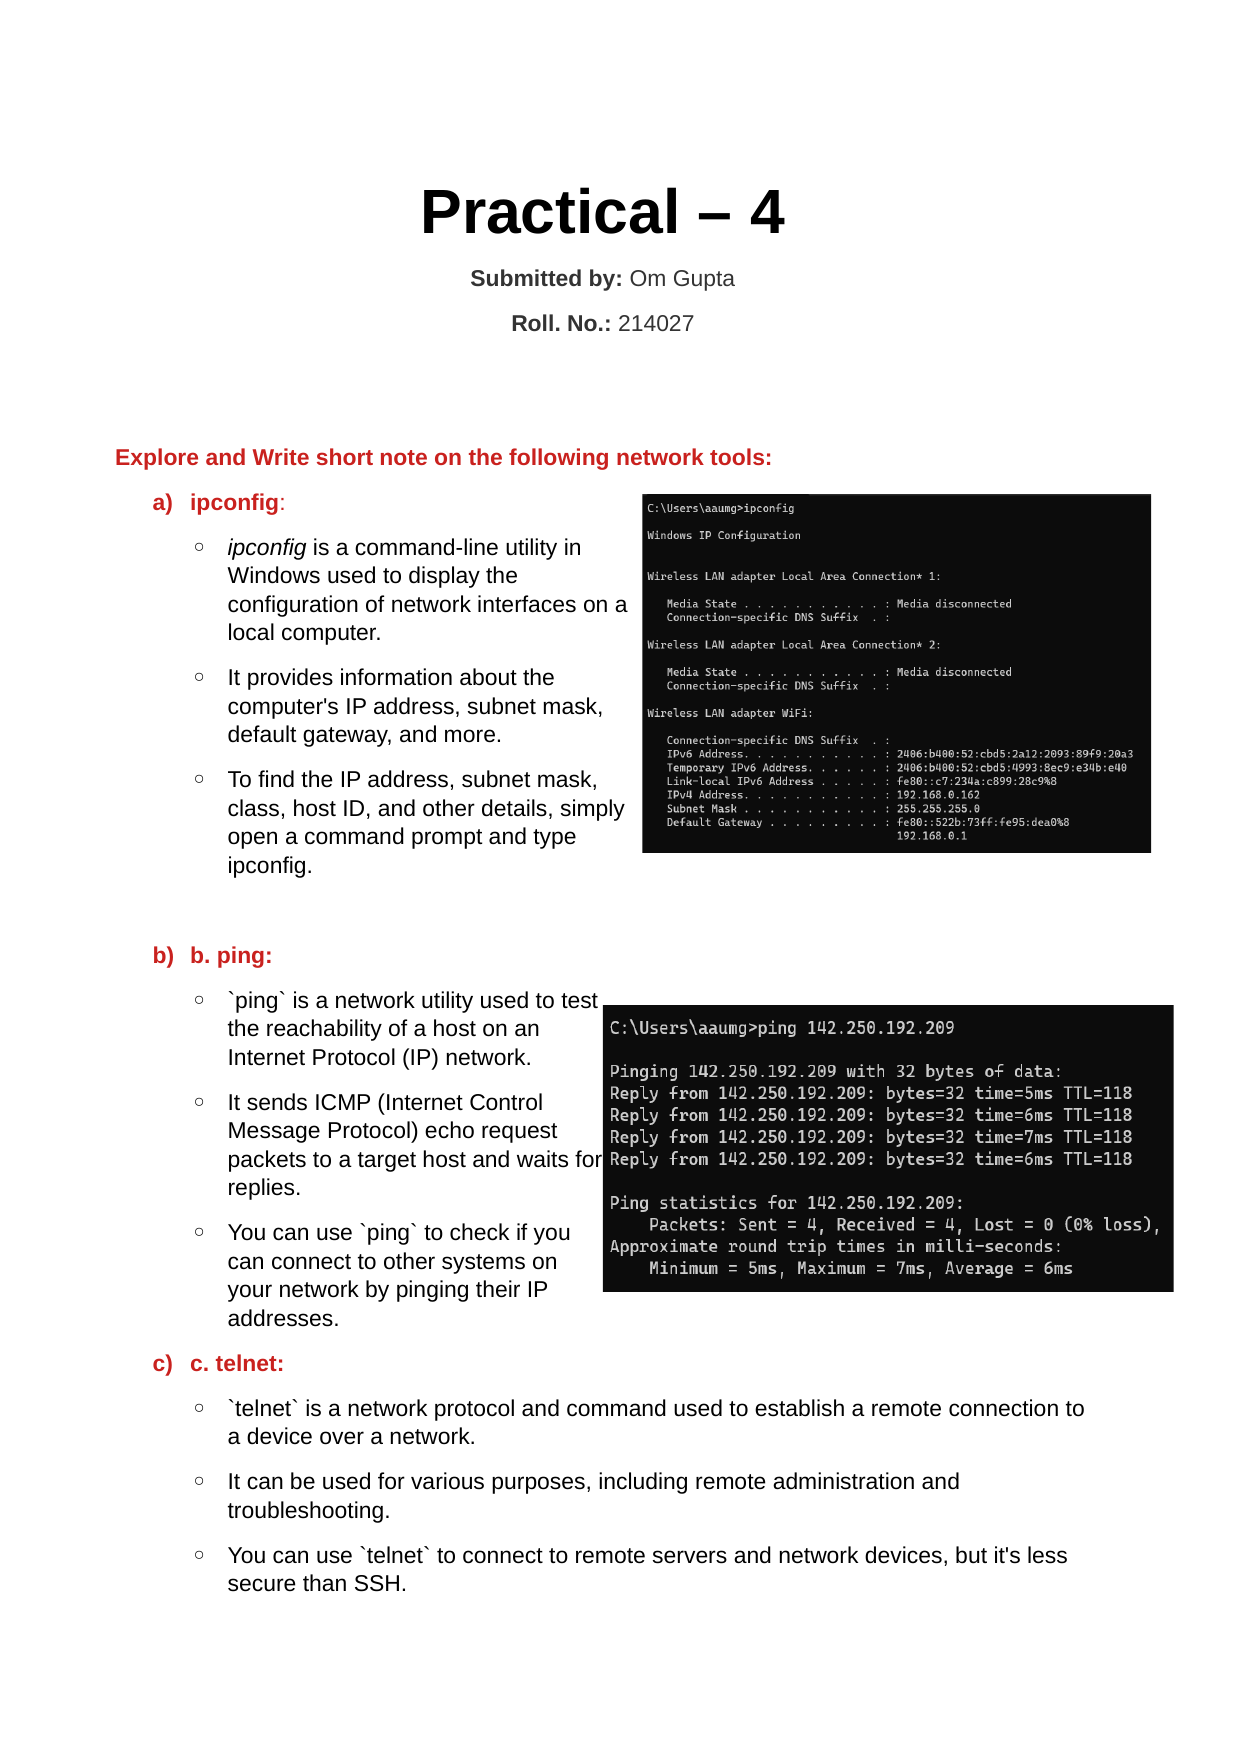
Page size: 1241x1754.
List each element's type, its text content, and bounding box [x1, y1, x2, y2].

list It can be used for various purposes, including remote administration and troubleshooting. [190, 1468, 1090, 1523]
list It sends ICMP (Internet Control Message Protocol) echo request packets to a target host and waits for replies. [190, 1089, 602, 1201]
list You can use `ping` to check if you can connect to other systems on your network by pinging their IP addresses. [190, 1219, 1090, 1331]
list `telnet` is a network protocol and command used to establish a remote connection to a device over a network. [190, 1395, 1090, 1449]
text Explore and Write short note on the following network tools: [115, 444, 1090, 471]
list ipconfig is a command-line utility in Windows used to display the configuration of network interfaces on a local computer. [190, 534, 642, 646]
subtitle Practical – 4 [115, 175, 1090, 247]
text Roll. No.: 214027 [115, 310, 1090, 336]
picture [602, 1005, 1174, 1292]
list You can use `telnet` to connect to remote servers and network devices, but it's less secure than SSH. [190, 1542, 1090, 1597]
list It provides information about the computer's IP address, subnet mask, default gateway, and more. [190, 664, 642, 747]
list ipconfig: [152, 489, 1090, 515]
list `ping` is a network utility used to test the reachability of a host on an Internet Protocol (IP) network. [190, 987, 1090, 1070]
text Submitted by: Om Gupta [115, 265, 1090, 291]
picture [642, 494, 1152, 853]
list b. ping: [152, 942, 1090, 968]
list To find the IP address, subnet mask, class, host ID, and other details, simply open a command prompt and type ipconfig. [190, 766, 1090, 878]
list c. telnet: [152, 1350, 1090, 1376]
